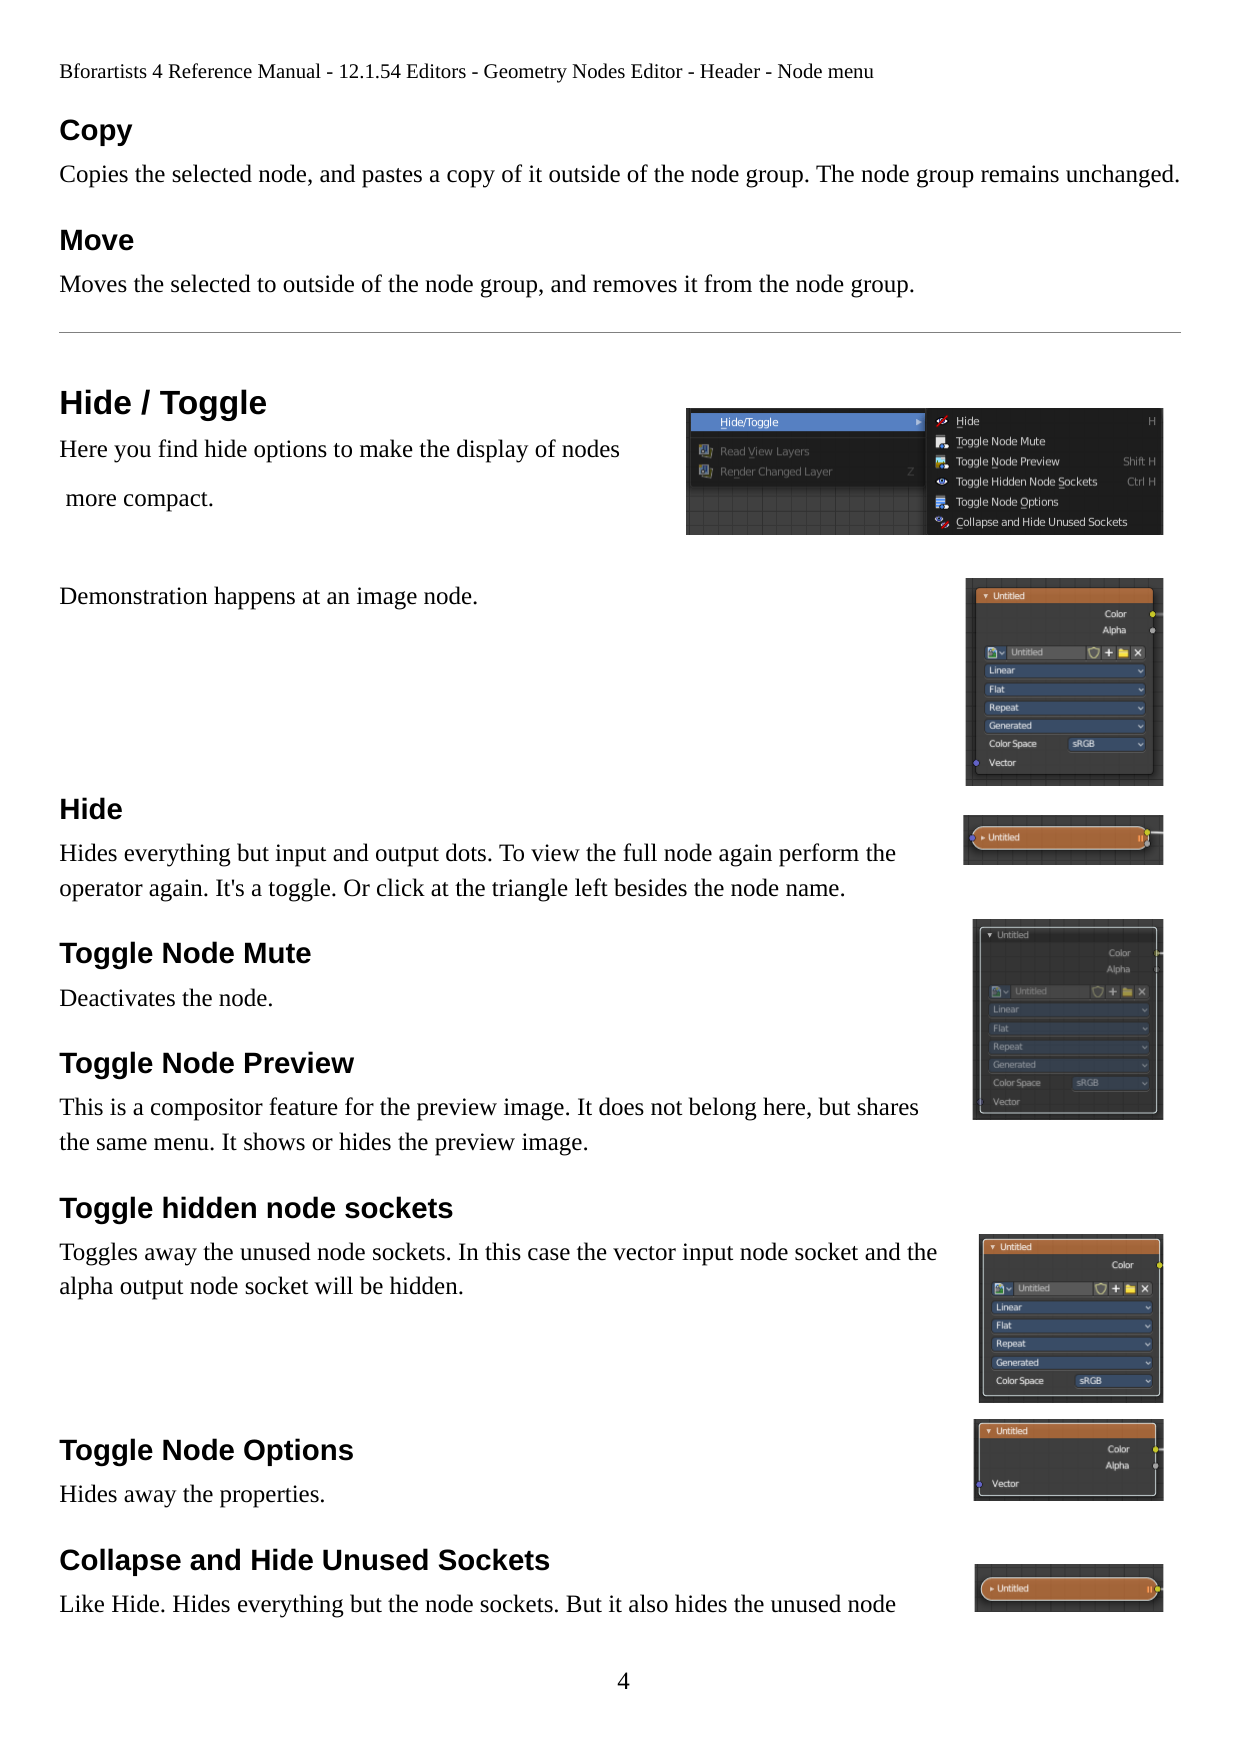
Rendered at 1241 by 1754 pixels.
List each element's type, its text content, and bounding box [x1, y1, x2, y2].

subtitle Move [59, 222, 1181, 256]
text Moves the selected to outside of the node group, and removes it from the node group. [59, 269, 1181, 297]
picture [972, 919, 1164, 1120]
text Demonstration happens at an image node. [59, 581, 965, 610]
text Copies the selected node, and pastes a copy of it outside of the node group. The node group remains unchanged. [59, 159, 1181, 188]
text Hides away the properties. [59, 1479, 1181, 1508]
subtitle Hide [59, 792, 1181, 826]
subtitle Toggle Node Mute [59, 936, 972, 970]
text Here you find hide options to make the display of nodes [59, 434, 686, 463]
text more compact. [59, 483, 686, 512]
subtitle [1164, 1433, 1181, 1467]
text This is a compositor feature for the preview image. It does not belong here, but shares the same menu. It shows or hides the preview image. [59, 1092, 1181, 1156]
picture [973, 1419, 1164, 1501]
subtitle [1164, 936, 1181, 970]
picture [963, 815, 1164, 865]
picture [974, 1564, 1164, 1612]
subtitle Toggle Node Preview [59, 1046, 972, 1080]
picture [965, 578, 1164, 786]
subtitle Toggle hidden node sockets [59, 1191, 1181, 1224]
subtitle Hide / Toggle [59, 383, 1181, 421]
text Hides everything but input and output dots. To view the full node again perform the operator again. It's a toggle. Or click at the triangle left besides the node name. [59, 838, 1181, 901]
subtitle Collapse and Hide Unused Sockets [59, 1543, 1181, 1577]
text Like Hide. Hides everything but the node sockets. But it also hides the unused node [59, 1589, 1181, 1618]
picture [978, 1234, 1164, 1403]
text Toggles away the unused node sockets. In this case the vector input node socket and the alpha output node socket will be hidden. [59, 1237, 978, 1300]
text Deactivates the node. [59, 983, 972, 1011]
subtitle Toggle Node Options [59, 1433, 973, 1467]
text [1164, 483, 1181, 512]
subtitle Copy [59, 113, 1181, 146]
subtitle [1164, 1046, 1181, 1080]
text [1164, 983, 1181, 1011]
picture [686, 408, 1164, 535]
